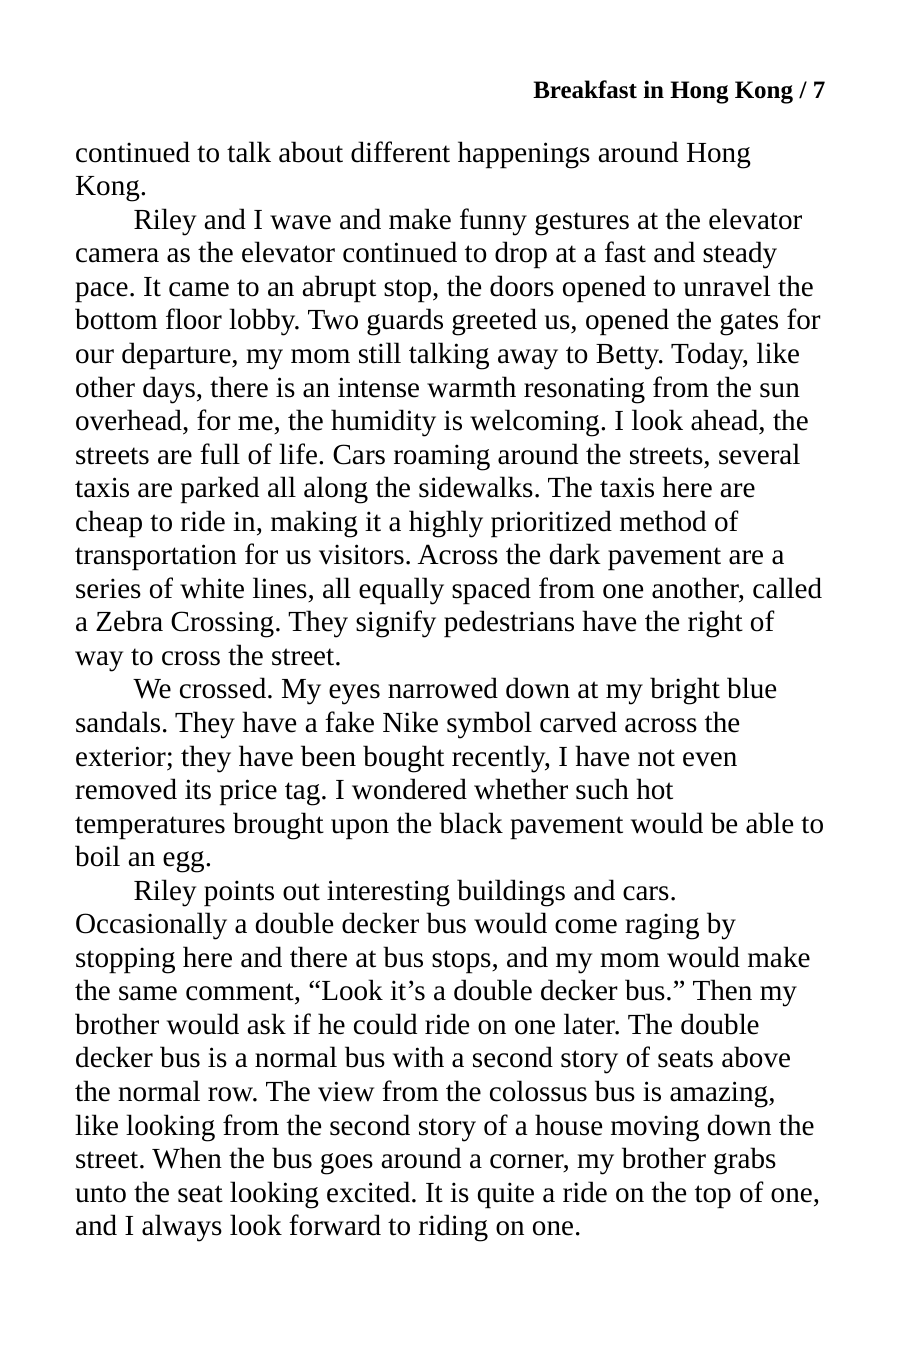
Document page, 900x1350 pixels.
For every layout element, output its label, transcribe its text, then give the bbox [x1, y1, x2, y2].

text Riley points out interesting buildings and cars. Occasionally a double decker bus would come raging by stopping here and there at bus stops, and my mom would make the same comment, “Look it’s a double decker bus.” Then my brother would ask if he could ride on one later. The double decker bus is a normal bus with a second story of seats above the normal row. The view from the colossus bus is amazing, like looking from the second story of a house moving down the street. When the bus goes around a corner, my brother grabs unto the seat looking excited. It is quite a ride on the top of one, and I always look forward to riding on one. [75, 873, 825, 1242]
text We crossed. My eyes narrowed down at my bright blue sandals. They have a fake Nike symbol carved across the exterior; they have been bought recently, I have not even removed its price tag. I wondered whether such hot temperatures brought upon the black pavement would be able to boil an egg. [75, 672, 825, 873]
text continued to talk about different happenings around Hong Kong. [75, 135, 825, 202]
text Riley and I wave and make funny gestures at the elevator camera as the elevator continued to drop at a fast and steady pace. It came to an abrupt stop, the doors opened to unravel the bottom floor lobby. Two guards greeted us, opened the gates for our departure, my mom still talking away to Betty. Today, like other days, there is an intense warmth resonating from the sun overhead, for me, the humidity is welcoming. I look ahead, the streets are full of life. Cars roaming around the streets, several taxis are parked all along the sidewalks. The taxis here are cheap to ride in, making it a highly prioritized method of transportation for us visitors. Across the dark pavement are a series of white lines, all equally spaced from one another, called a Zebra Crossing. They signify pedestrians have the right of way to cross the street. [75, 202, 825, 672]
